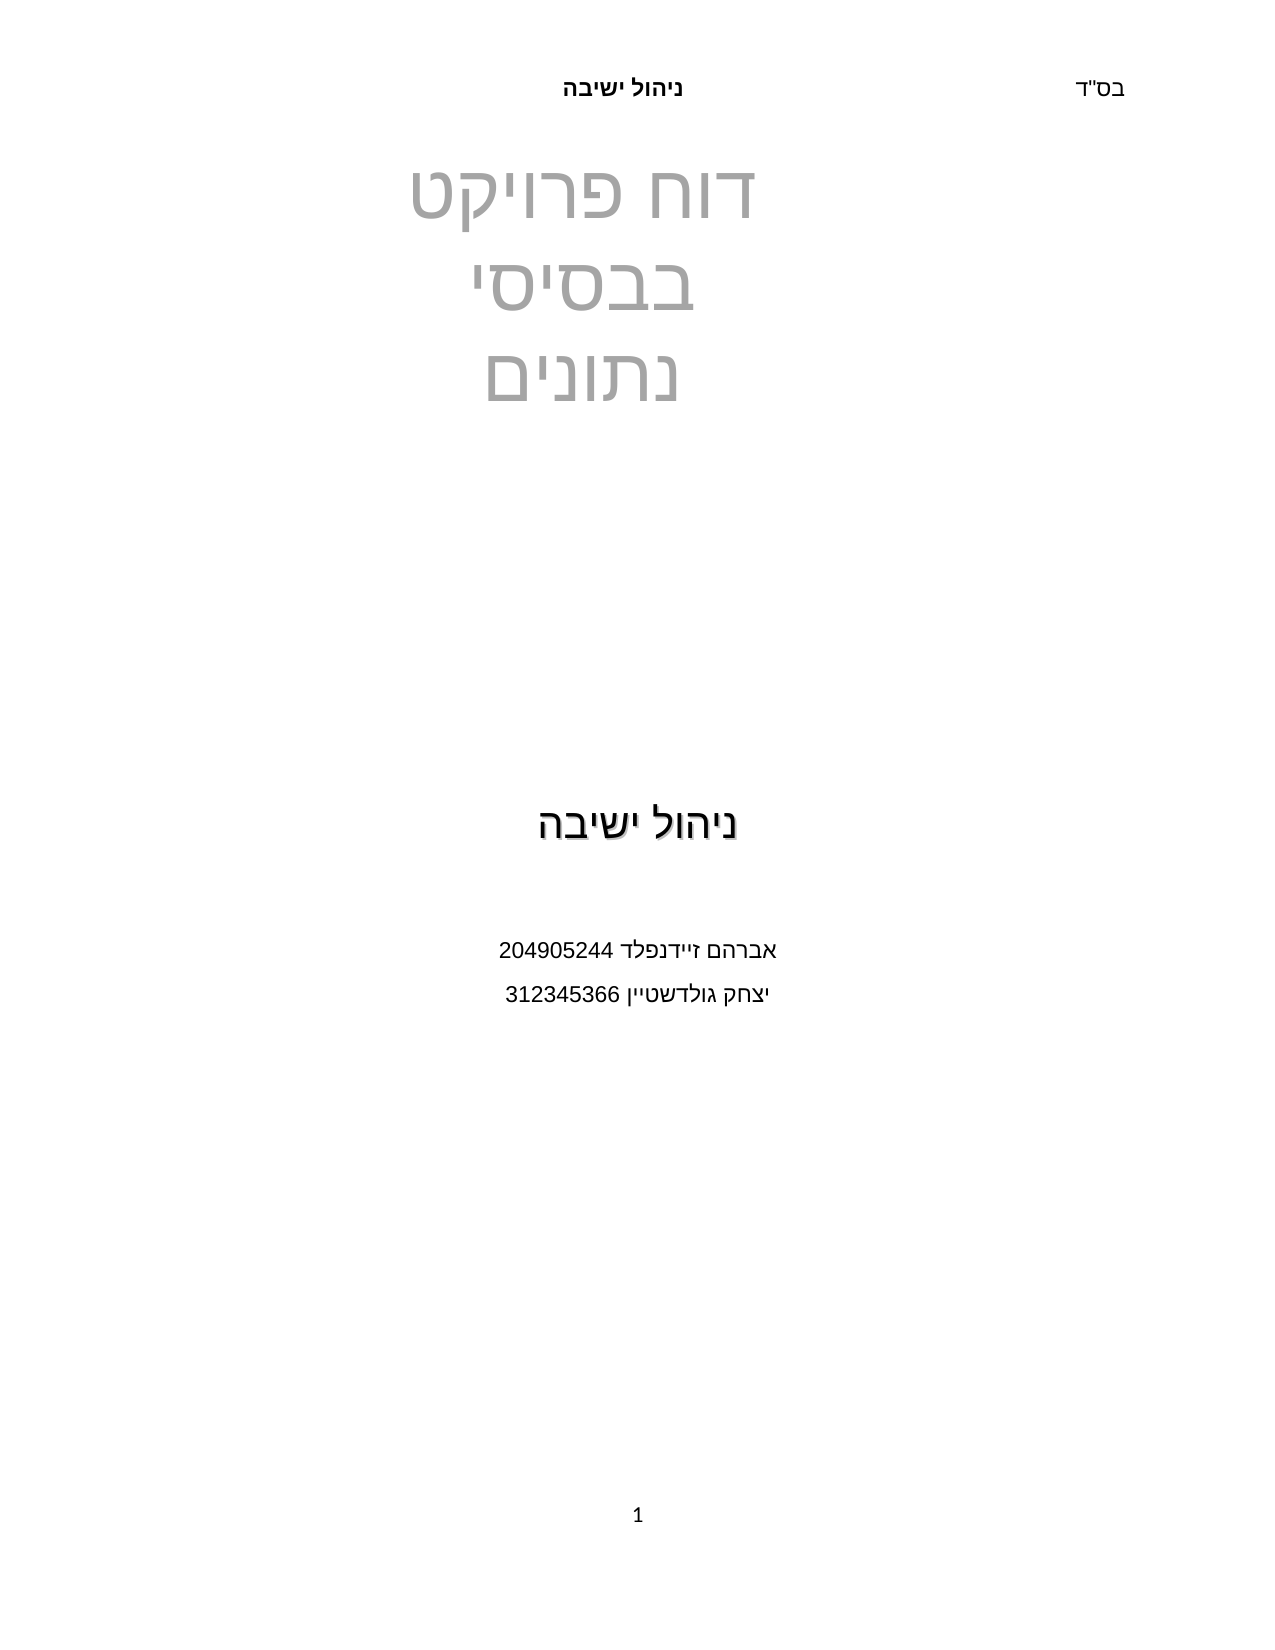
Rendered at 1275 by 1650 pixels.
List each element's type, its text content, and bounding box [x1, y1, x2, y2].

text דוח פרויקט בבסיסי נתונים [392, 148, 772, 417]
text ניהול ישיבה [150, 799, 1125, 847]
text אברהם זיידנפלד 204905244 [150, 937, 1125, 963]
text יצחק גולדשטיין 312345366 [150, 981, 1125, 1008]
